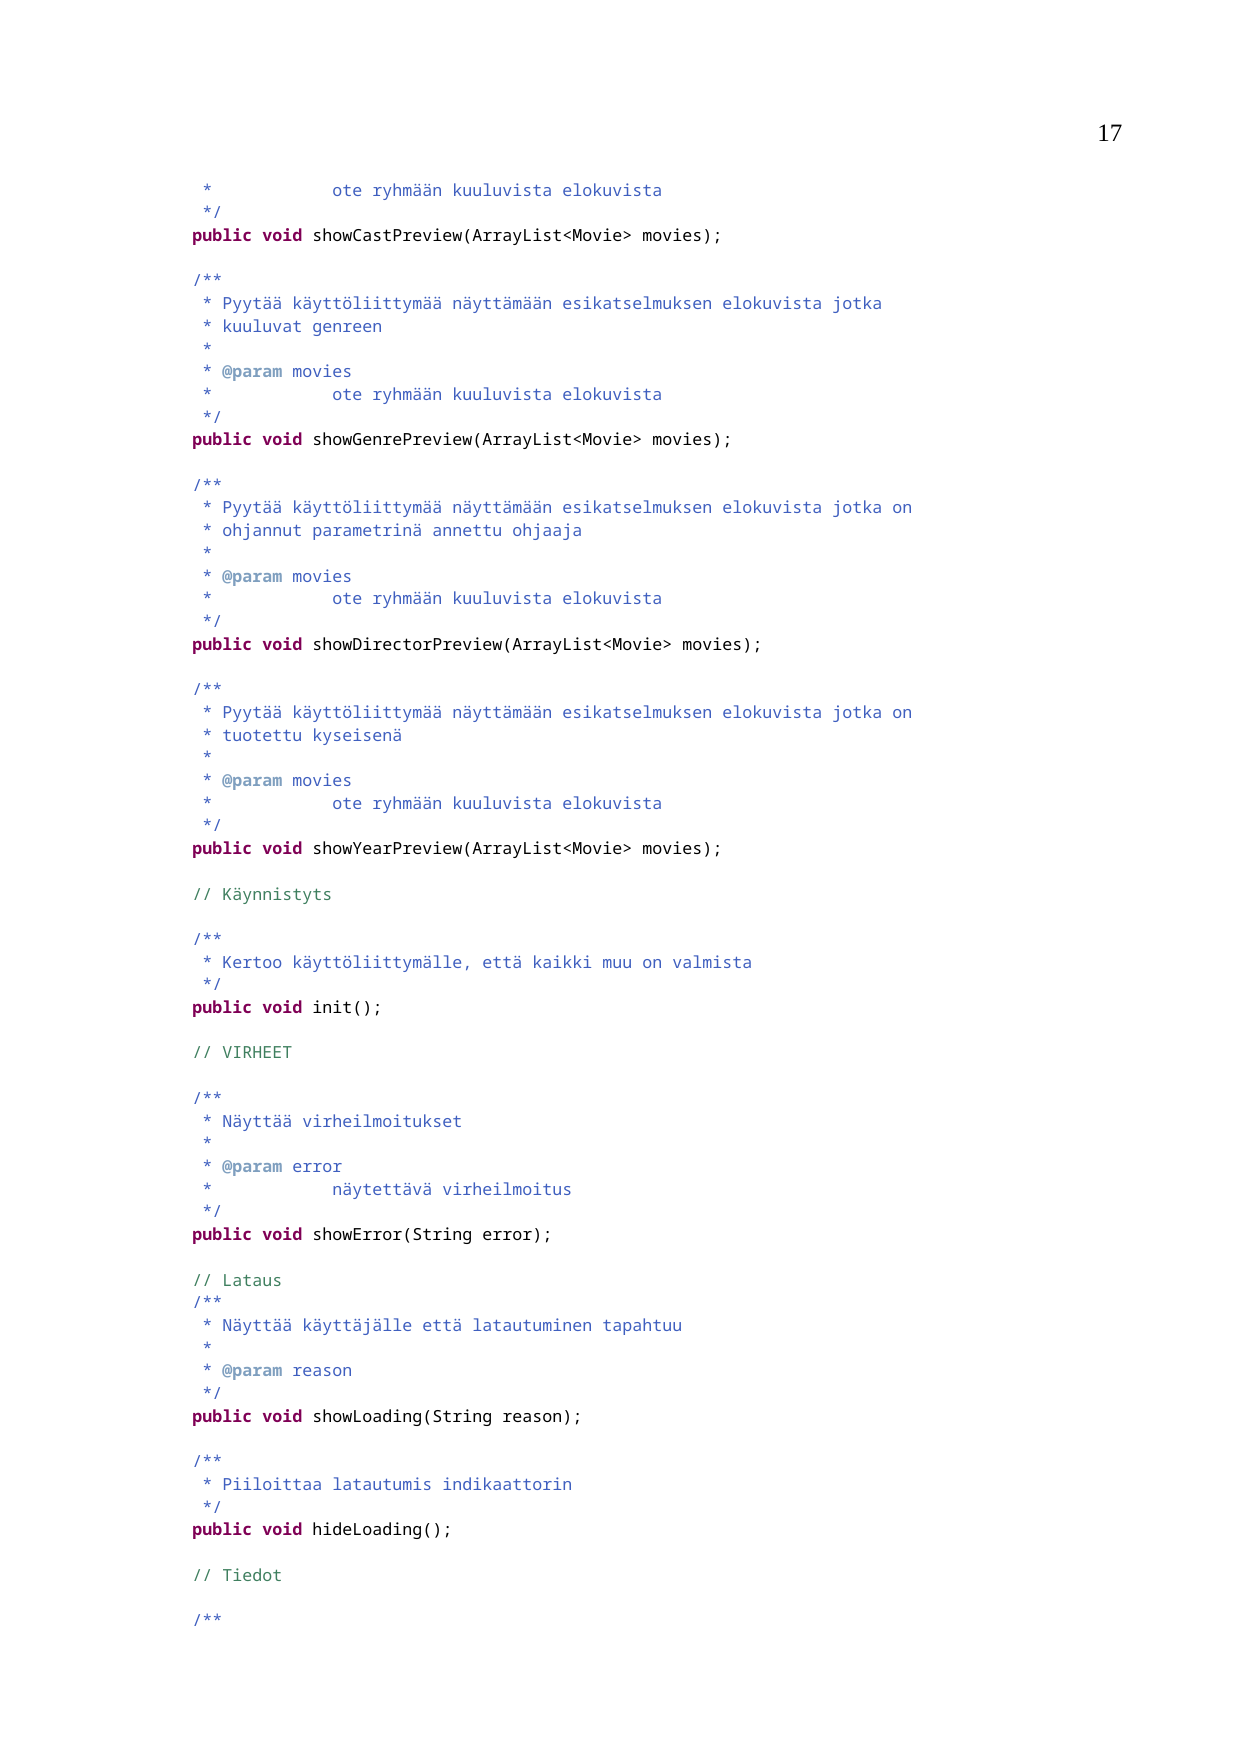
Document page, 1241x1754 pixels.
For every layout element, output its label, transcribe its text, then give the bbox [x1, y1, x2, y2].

text * @param movies [118, 360, 1122, 382]
text /** [118, 1450, 1122, 1472]
text public void showError(String error); [118, 1223, 1122, 1245]
text public void hideLoading(); [118, 1518, 1122, 1541]
text * @param movies [118, 564, 1122, 587]
text * ote ryhmään kuuluvista elokuvista [118, 791, 1122, 814]
text * ote ryhmään kuuluvista elokuvista [118, 587, 1122, 609]
text * Kertoo käyttöliittymälle, että kaikki muu on valmista [118, 950, 1122, 973]
text * Pyytää käyttöliittymää näyttämään esikatselmuksen elokuvista jotka on [118, 496, 1122, 519]
text // Tiedot [118, 1563, 1122, 1586]
text * ohjannut parametrinä annettu ohjaaja [118, 519, 1122, 541]
text // Lataus [118, 1268, 1122, 1291]
text * Piiloittaa latautumis indikaattorin [118, 1472, 1122, 1495]
text // VIRHEET [118, 1041, 1122, 1064]
text * ote ryhmään kuuluvista elokuvista [118, 178, 1122, 201]
text * @param reason [118, 1359, 1122, 1382]
text * Pyytää käyttöliittymää näyttämään esikatselmuksen elokuvista jotka on [118, 700, 1122, 723]
text public void showLoading(String reason); [118, 1404, 1122, 1427]
text * [118, 1336, 1122, 1359]
text * kuuluvat genreen [118, 314, 1122, 337]
text */ [118, 201, 1122, 223]
text */ [118, 814, 1122, 837]
text /** [118, 927, 1122, 950]
text /** [118, 1609, 1122, 1631]
text public void showGenrePreview(ArrayList<Movie> movies); [118, 428, 1122, 451]
text public void showYearPreview(ArrayList<Movie> movies); [118, 837, 1122, 859]
text */ [118, 1382, 1122, 1404]
text // Käynnistyts [118, 882, 1122, 905]
text /** [118, 473, 1122, 496]
text * [118, 1132, 1122, 1154]
text * [118, 746, 1122, 768]
text */ [118, 1495, 1122, 1518]
text */ [118, 973, 1122, 996]
text * [118, 541, 1122, 564]
text /** [118, 269, 1122, 292]
text * @param error [118, 1154, 1122, 1177]
text /** [118, 1086, 1122, 1109]
text * [118, 337, 1122, 360]
text * Näyttää käyttäjälle että latautuminen tapahtuu [118, 1313, 1122, 1336]
text */ [118, 405, 1122, 428]
text /** [118, 678, 1122, 700]
text public void init(); [118, 996, 1122, 1018]
text * Näyttää virheilmoitukset [118, 1109, 1122, 1132]
text public void showCastPreview(ArrayList<Movie> movies); [118, 223, 1122, 246]
text */ [118, 609, 1122, 632]
text * näytettävä virheilmoitus [118, 1177, 1122, 1200]
text */ [118, 1200, 1122, 1223]
text public void showDirectorPreview(ArrayList<Movie> movies); [118, 632, 1122, 655]
text * @param movies [118, 768, 1122, 791]
text * Pyytää käyttöliittymää näyttämään esikatselmuksen elokuvista jotka [118, 292, 1122, 314]
text * tuotettu kyseisenä [118, 723, 1122, 746]
text * ote ryhmään kuuluvista elokuvista [118, 382, 1122, 405]
text /** [118, 1291, 1122, 1313]
